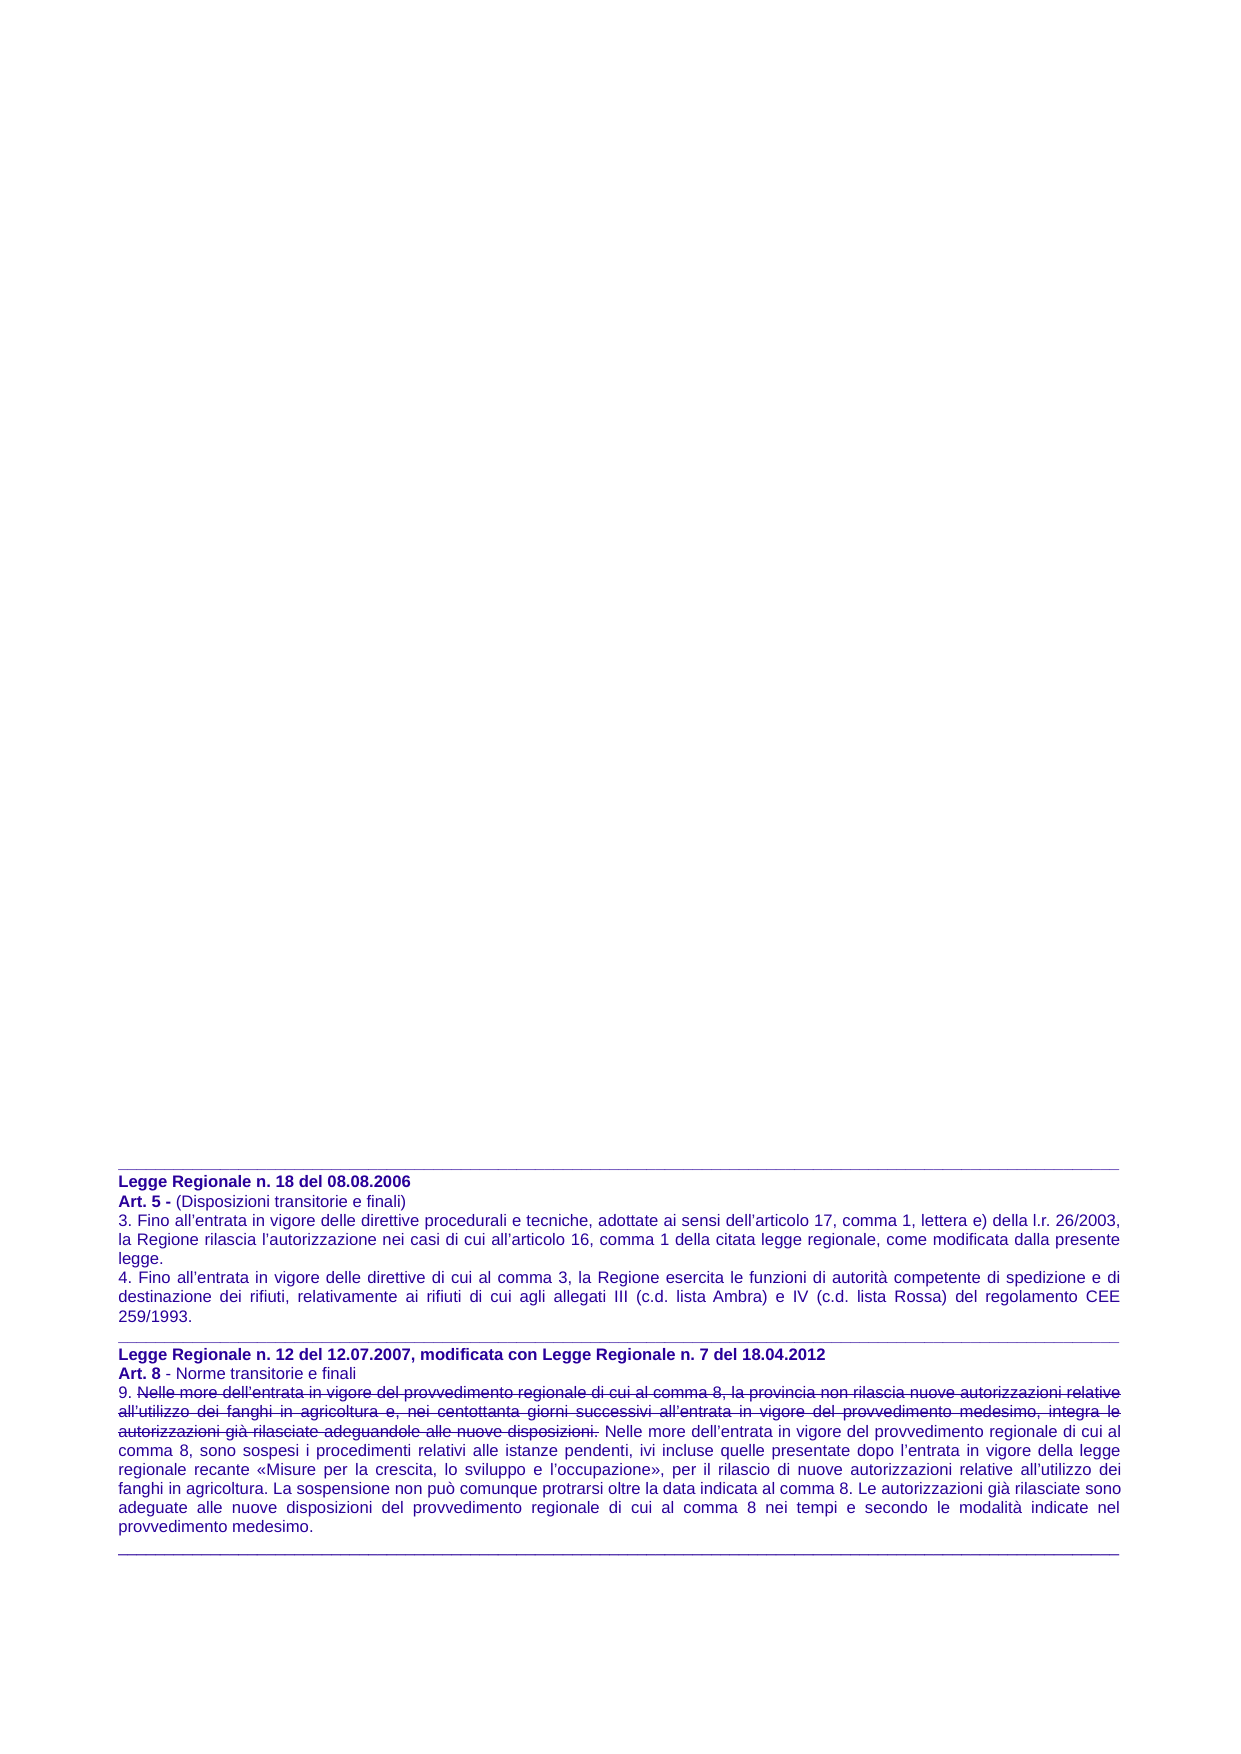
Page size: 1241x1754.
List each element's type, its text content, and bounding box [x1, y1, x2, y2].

text ____________________________________________________________________________________________________________ [118, 1536, 1122, 1556]
text Art. 8 - Norme transitorie e finali [118, 1364, 1122, 1383]
text 3. Fino all’entrata in vigore delle direttive procedurali e tecniche, adottate ai sensi dell’articolo 17, comma 1, lettera e) della l.r. 26/2003, la Regione rilascia l’autorizzazione nei casi di cui all’articolo 16, comma 1 della citata legge regionale, come modificata dalla presente legge. [118, 1211, 1122, 1268]
text 4. Fino all’entrata in vigore delle direttive di cui al comma 3, la Regione esercita le funzioni di autorità competente di spedizione e di destinazione dei rifiuti, relativamente ai rifiuti di cui agli allegati III (c.d. lista Ambra) e IV (c.d. lista Rossa) del regolamento CEE 259/1993. [118, 1268, 1122, 1326]
text 9. Nelle more dell’entrata in vigore del provvedimento regionale di cui al comma 8, la provincia non rilascia nuove autorizzazioni relative all’utilizzo dei fanghi in agricoltura e, nei centottanta giorni successivi all’entrata in vigore del provvedimento medesimo, integra le autorizzazioni già rilasciate adeguandole alle nuove disposizioni. Nelle more dell’entrata in vigore del provvedimento regionale di cui al comma 8, sono sospesi i procedimenti relativi alle istanze pendenti, ivi incluse quelle presentate dopo l’entrata in vigore della legge regionale recante «Misure per la crescita, lo sviluppo e l’occupazione», per il rilascio di nuove autorizzazioni relative all’utilizzo dei fanghi in agricoltura. La sospensione non può comunque protrarsi oltre la data indicata al comma 8. Le autorizzazioni già rilasciate sono adeguate alle nuove disposizioni del provvedimento regionale di cui al comma 8 nei tempi e secondo le modalità indicate nel provvedimento medesimo. [118, 1383, 1122, 1536]
text ____________________________________________________________________________________________________________ [118, 1153, 1122, 1172]
text Art. 5 - (Disposizioni transitorie e finali) [118, 1191, 1122, 1211]
text Legge Regionale n. 12 del 12.07.2007, modificata con Legge Regionale n. 7 del 18.04.2012 [118, 1345, 1122, 1364]
text ____________________________________________________________________________________________________________ [118, 1326, 1122, 1345]
text Legge Regionale n. 18 del 08.08.2006 [118, 1172, 1122, 1191]
